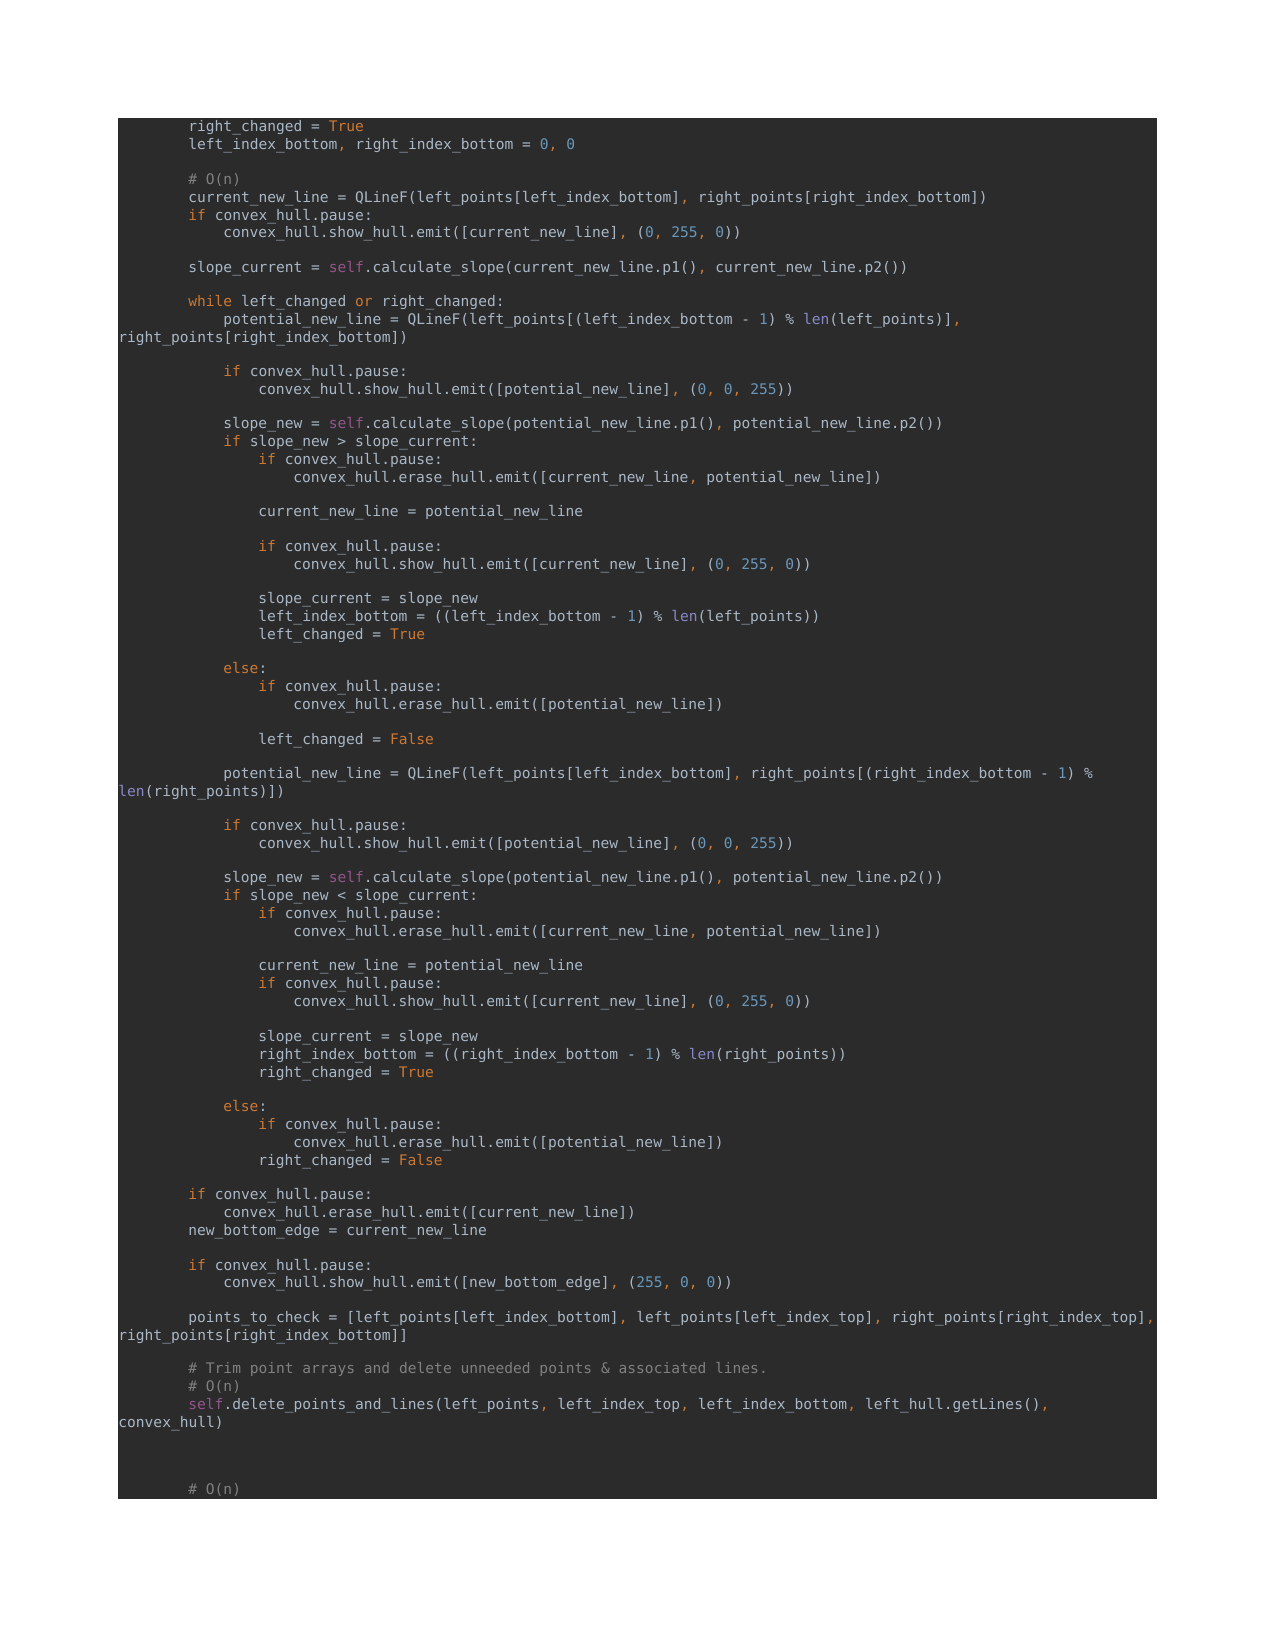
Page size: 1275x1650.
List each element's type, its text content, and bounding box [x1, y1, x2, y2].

text # Trim point arrays and delete unneeded points & associated lines. [118, 1360, 1157, 1378]
text left_changed = False [118, 731, 1157, 749]
text potential_new_line = QLineF(left_points[(left_index_bottom - 1) % len(left_points)], right_points[right_index_bottom]) [118, 311, 1157, 346]
text right_index_bottom = ((right_index_bottom - 1) % len(right_points)) [118, 1046, 1157, 1063]
text right_changed = True [118, 118, 1157, 136]
text slope_current = self.calculate_slope(current_new_line.p1(), current_new_line.p2()) [118, 259, 1157, 277]
text if convex_hull.pause: [118, 1116, 1157, 1134]
text # O(n) [118, 1378, 1157, 1396]
text if convex_hull.pause: [118, 206, 1157, 224]
text new_bottom_edge = current_new_line [118, 1222, 1157, 1240]
text if convex_hull.pause: [118, 363, 1157, 381]
text slope_new = self.calculate_slope(potential_new_line.p1(), potential_new_line.p2()) [118, 869, 1157, 887]
text points_to_check = [left_points[left_index_bottom], left_points[left_index_top], right_points[right_index_top], right_points[right_index_bottom]] [118, 1309, 1157, 1344]
text convex_hull.erase_hull.emit([potential_new_line]) [118, 696, 1157, 714]
text # O(n) [118, 171, 1157, 188]
text current_new_line = QLineF(left_points[left_index_bottom], right_points[right_index_bottom]) [118, 188, 1157, 206]
text if convex_hull.pause: [118, 1256, 1157, 1274]
text current_new_line = potential_new_line [118, 957, 1157, 975]
text else: [118, 1098, 1157, 1116]
text left_index_bottom = ((left_index_bottom - 1) % len(left_points)) [118, 608, 1157, 626]
text if convex_hull.pause: [118, 975, 1157, 993]
text convex_hull.erase_hull.emit([current_new_line, potential_new_line]) [118, 469, 1157, 487]
text convex_hull.show_hull.emit([current_new_line], (0, 255, 0)) [118, 993, 1157, 1011]
text if convex_hull.pause: [118, 817, 1157, 834]
text slope_current = slope_new [118, 590, 1157, 608]
text self.delete_points_and_lines(left_points, left_index_top, left_index_bottom, left_hull.getLines(), convex_hull) [118, 1396, 1157, 1431]
text if convex_hull.pause: [118, 678, 1157, 696]
text convex_hull.erase_hull.emit([potential_new_line]) [118, 1134, 1157, 1152]
text convex_hull.erase_hull.emit([current_new_line]) [118, 1204, 1157, 1222]
text current_new_line = potential_new_line [118, 503, 1157, 521]
text slope_new = self.calculate_slope(potential_new_line.p1(), potential_new_line.p2()) [118, 415, 1157, 433]
text convex_hull.show_hull.emit([potential_new_line], (0, 0, 255)) [118, 834, 1157, 852]
text # O(n) [118, 1481, 1157, 1499]
text if convex_hull.pause: [118, 905, 1157, 923]
text convex_hull.show_hull.emit([new_bottom_edge], (255, 0, 0)) [118, 1274, 1157, 1292]
text potential_new_line = QLineF(left_points[left_index_bottom], right_points[(right_index_bottom - 1) % len(right_points)]) [118, 765, 1157, 800]
text else: [118, 660, 1157, 678]
text right_changed = True [118, 1063, 1157, 1081]
text convex_hull.erase_hull.emit([current_new_line, potential_new_line]) [118, 923, 1157, 941]
text convex_hull.show_hull.emit([current_new_line], (0, 255, 0)) [118, 224, 1157, 242]
text convex_hull.show_hull.emit([current_new_line], (0, 255, 0)) [118, 556, 1157, 573]
text right_changed = False [118, 1152, 1157, 1169]
text left_index_bottom, right_index_bottom = 0, 0 [118, 136, 1157, 154]
text left_changed = True [118, 626, 1157, 644]
text while left_changed or right_changed: [118, 293, 1157, 311]
text convex_hull.show_hull.emit([potential_new_line], (0, 0, 255)) [118, 381, 1157, 398]
text if convex_hull.pause: [118, 451, 1157, 469]
text if convex_hull.pause: [118, 1186, 1157, 1204]
text if convex_hull.pause: [118, 538, 1157, 556]
text slope_current = slope_new [118, 1028, 1157, 1046]
text if slope_new < slope_current: [118, 887, 1157, 905]
text if slope_new > slope_current: [118, 433, 1157, 451]
